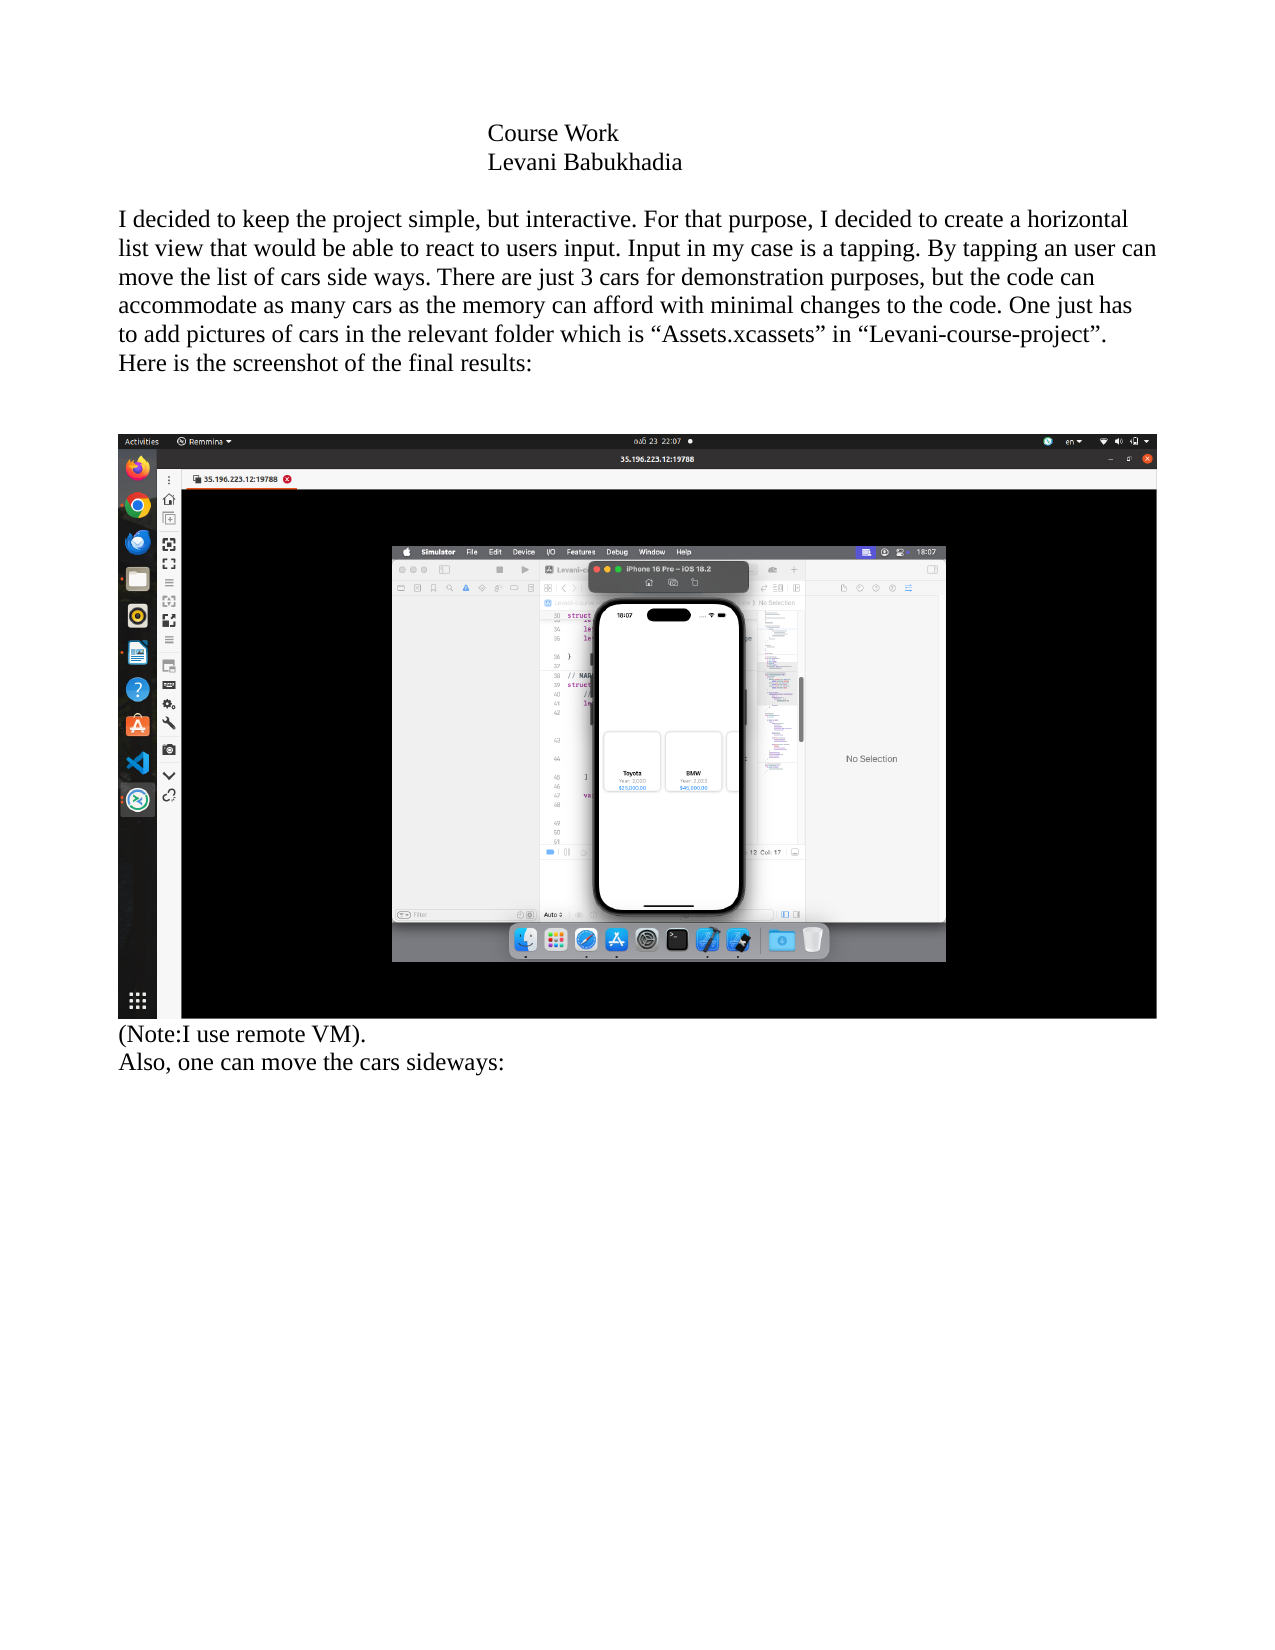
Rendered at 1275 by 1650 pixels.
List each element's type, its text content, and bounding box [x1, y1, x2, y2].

text Course Work [118, 118, 1157, 147]
text (Note:I use remote VM). [118, 1019, 1157, 1047]
picture [118, 434, 1157, 1019]
text I decided to keep the project simple, but interactive. For that purpose, I decided to create a horizontal list view that would be able to react to users input. Input in my case is a tapping. By tapping an user can move the list of cars side ways. There are just 3 cars for demonstration purposes, but the code can accommodate as many cars as the memory can afford with minimal changes to the code. One just has to add pictures of cars in the relevant folder which is “Assets.xcassets” in “Levani-course-project”. [118, 204, 1157, 348]
text Levani Babukhadia [118, 147, 1157, 176]
text Also, one can move the cars sideways: [118, 1047, 1157, 1076]
text Here is the screenshot of the final results: [118, 348, 1157, 377]
